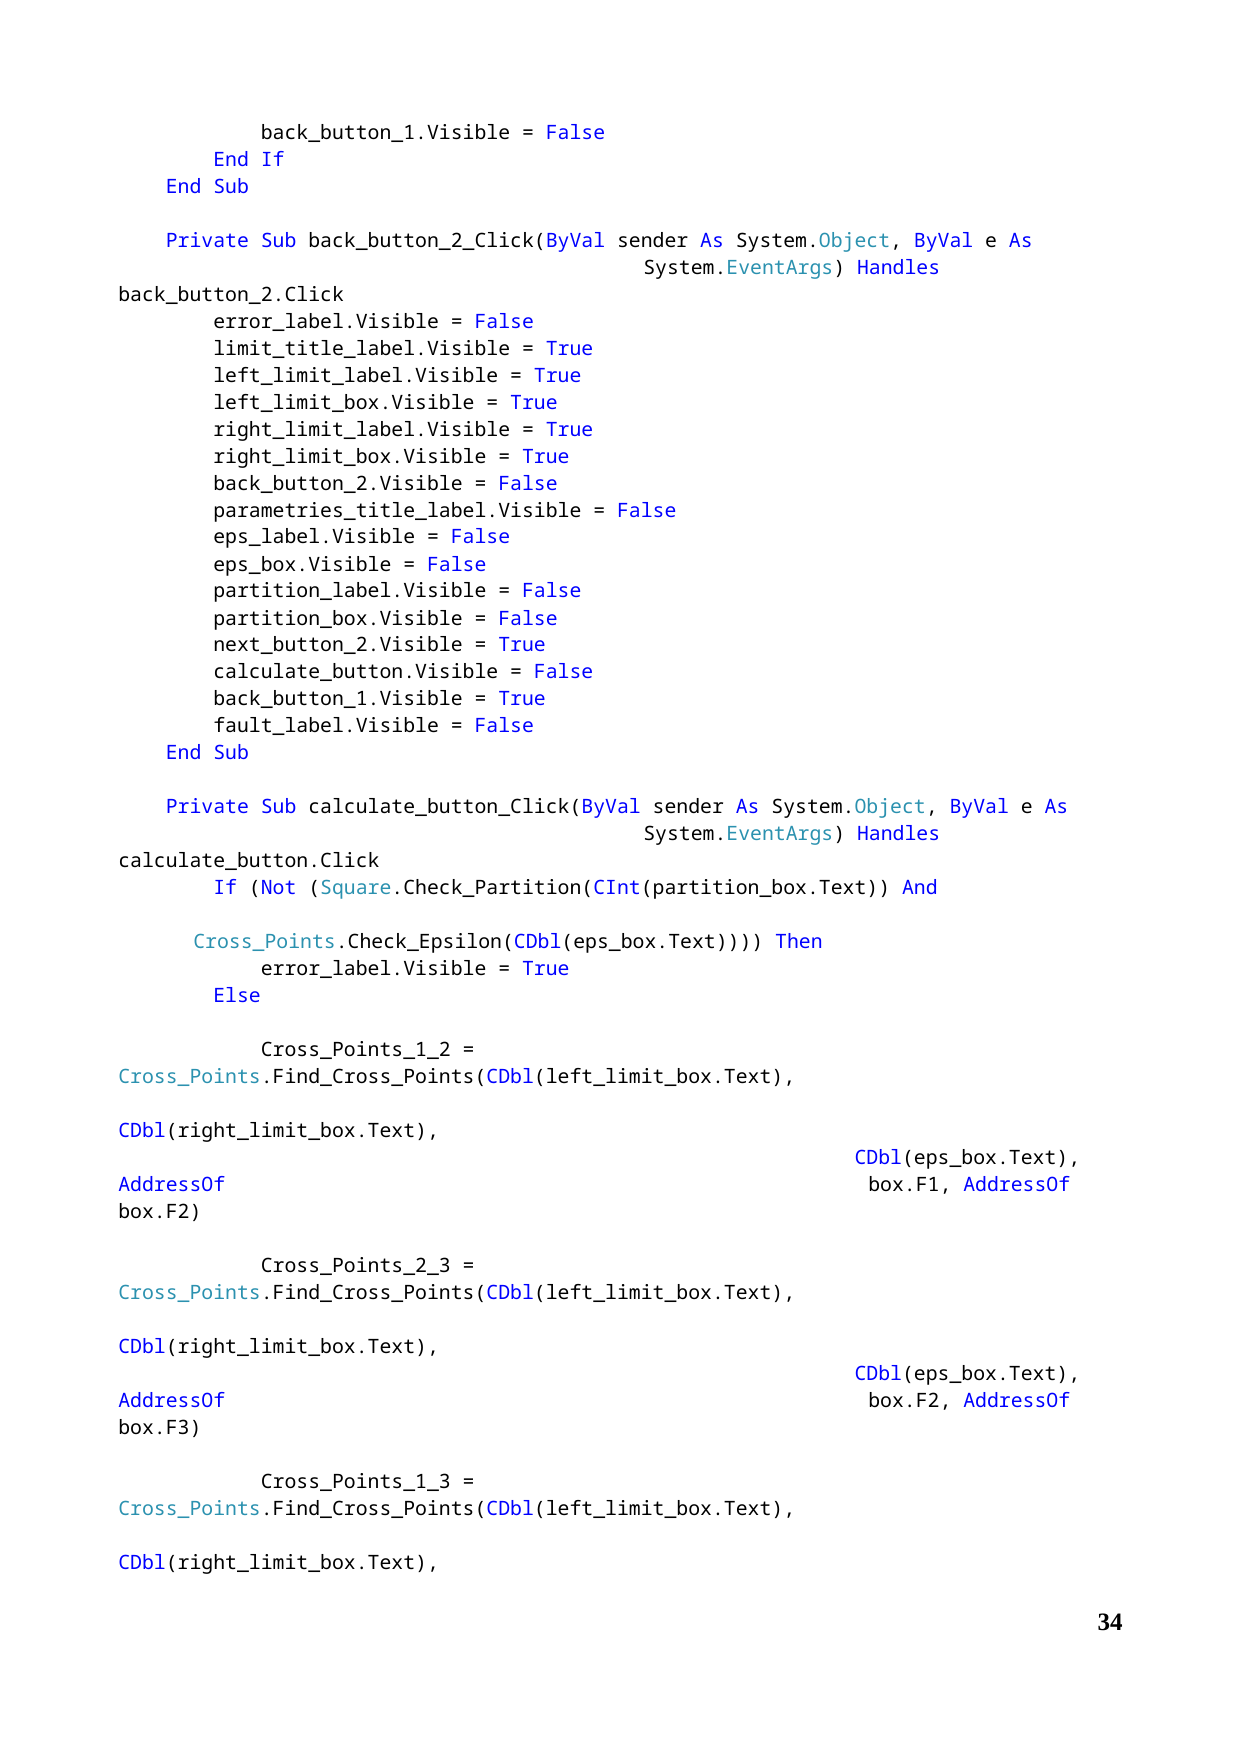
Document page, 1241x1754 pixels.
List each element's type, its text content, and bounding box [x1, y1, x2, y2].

text Private Sub back_button_2_Click(ByVal sender As System.Object, ByVal e As System.EventArgs) Handles back_button_2.Click [118, 226, 1122, 307]
text back_button_2.Visible = False [118, 469, 1122, 496]
text right_limit_box.Visible = True [118, 442, 1122, 469]
text back_button_1.Visible = True [118, 685, 1122, 712]
text left_limit_label.Visible = True [118, 361, 1122, 388]
text If (Not (Square.Check_Partition(CInt(partition_box.Text)) And Cross_Points.Check_Epsilon(CDbl(eps_box.Text)))) Then [118, 873, 1122, 954]
text partition_label.Visible = False [118, 577, 1122, 604]
text limit_title_label.Visible = True [118, 334, 1122, 361]
text End Sub [118, 172, 1122, 199]
text CDbl(right_limit_box.Text), [118, 1089, 1122, 1143]
text Cross_Points_2_3 = Cross_Points.Find_Cross_Points(CDbl(left_limit_box.Text), [118, 1251, 1122, 1305]
text partition_box.Visible = False [118, 604, 1122, 631]
text CDbl(eps_box.Text), AddressOf box.F1, AddressOf box.F2) [118, 1143, 1122, 1224]
text eps_box.Visible = False [118, 550, 1122, 577]
text End If [118, 145, 1122, 172]
text CDbl(eps_box.Text), AddressOf box.F2, AddressOf box.F3) [118, 1359, 1122, 1440]
text parametries_title_label.Visible = False [118, 496, 1122, 523]
text left_limit_box.Visible = True [118, 388, 1122, 415]
text fault_label.Visible = False [118, 712, 1122, 739]
text CDbl(right_limit_box.Text), [118, 1305, 1122, 1359]
text eps_label.Visible = False [118, 523, 1122, 550]
text error_label.Visible = True [118, 954, 1122, 981]
text Cross_Points_1_3 = Cross_Points.Find_Cross_Points(CDbl(left_limit_box.Text), [118, 1467, 1122, 1521]
text error_label.Visible = False [118, 307, 1122, 334]
text Cross_Points_1_2 = Cross_Points.Find_Cross_Points(CDbl(left_limit_box.Text), [118, 1035, 1122, 1089]
text Private Sub calculate_button_Click(ByVal sender As System.Object, ByVal e As System.EventArgs) Handles calculate_button.Click [118, 793, 1122, 873]
text right_limit_label.Visible = True [118, 415, 1122, 442]
text End Sub [118, 739, 1122, 766]
text CDbl(right_limit_box.Text), [118, 1521, 1122, 1575]
text calculate_button.Visible = False [118, 658, 1122, 685]
text back_button_1.Visible = False [118, 118, 1122, 145]
text next_button_2.Visible = True [118, 631, 1122, 658]
text Else [118, 981, 1122, 1008]
